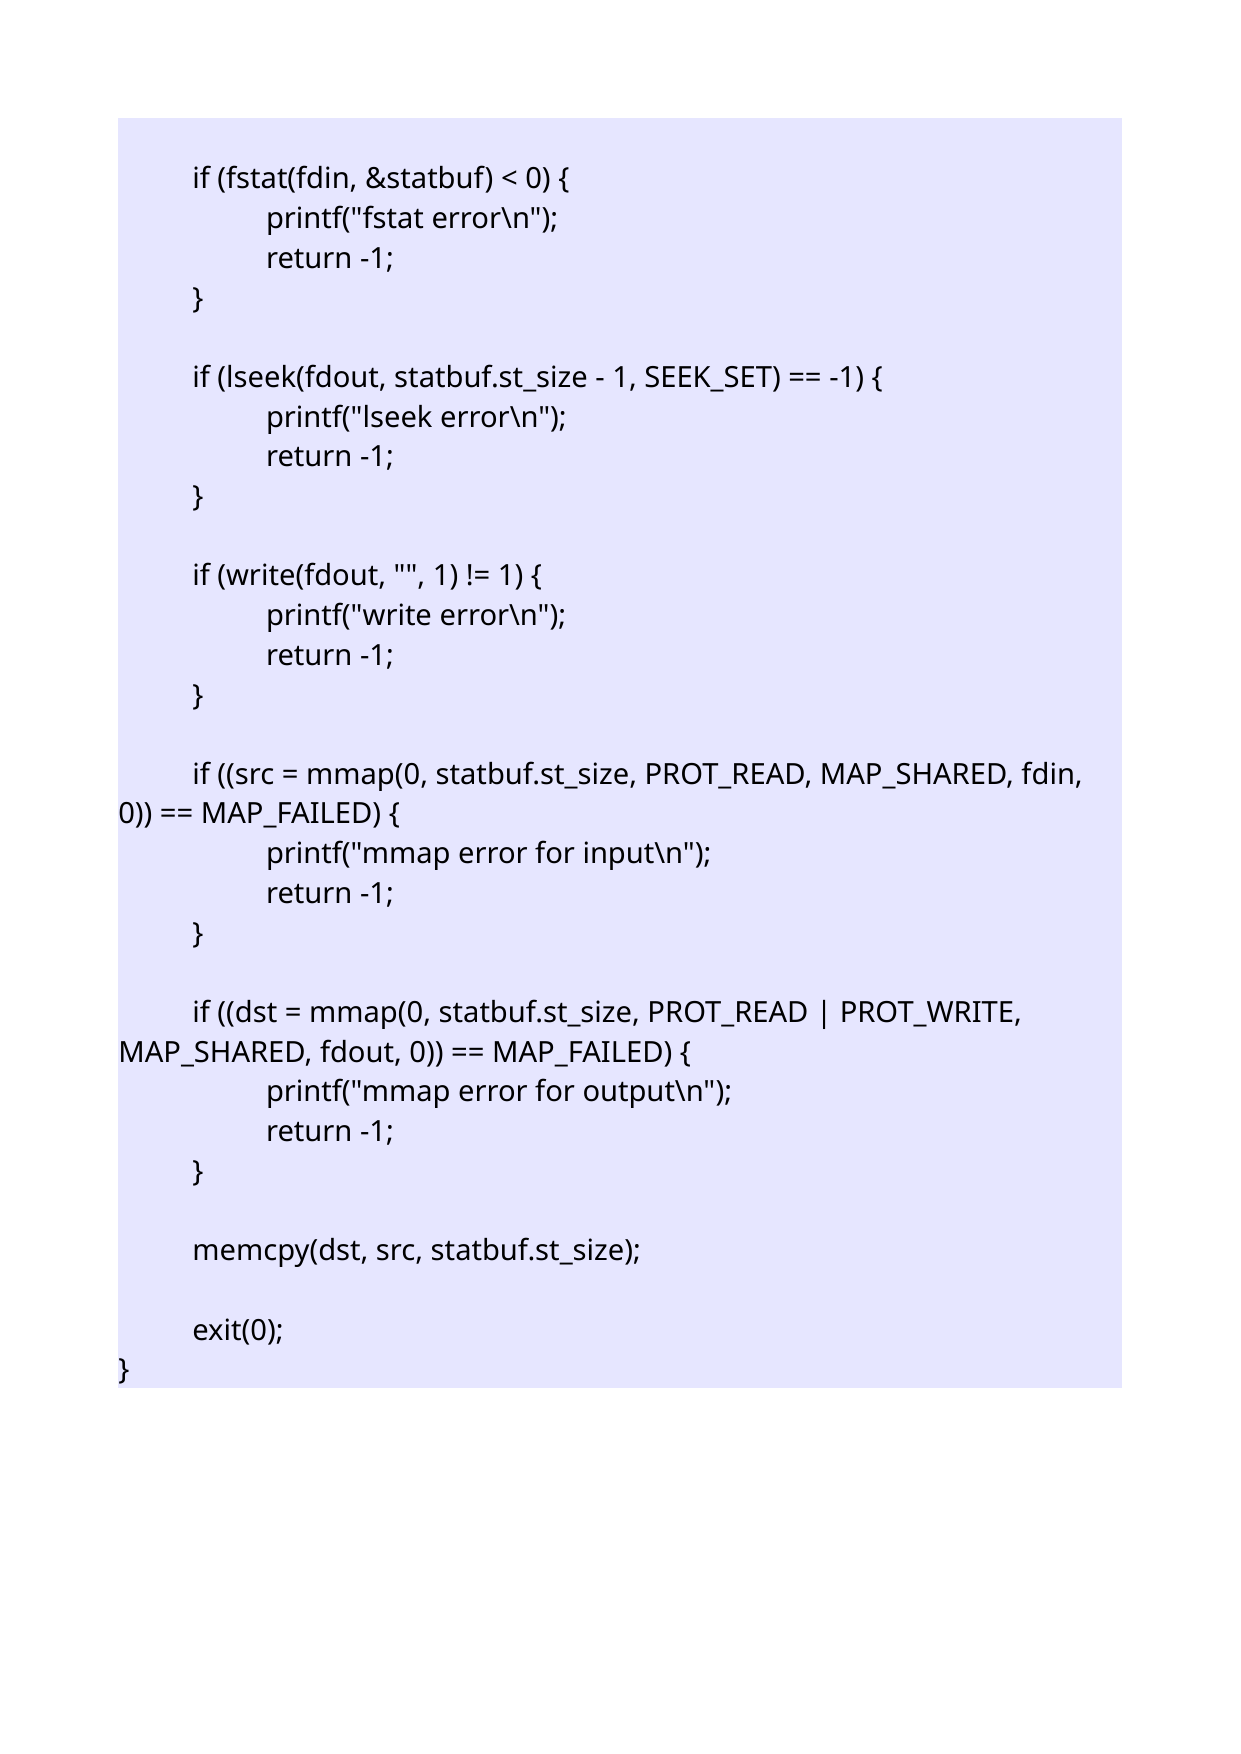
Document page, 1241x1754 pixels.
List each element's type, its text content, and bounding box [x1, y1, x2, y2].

text printf("mmap error for output\n"); [118, 1071, 1122, 1110]
text return -1; [118, 436, 1122, 475]
text printf("mmap error for input\n"); [118, 832, 1122, 872]
text return -1; [118, 872, 1122, 912]
text return -1; [118, 237, 1122, 277]
text return -1; [118, 1110, 1122, 1150]
text } [118, 475, 1122, 515]
text if (lseek(fdout, statbuf.st_size - 1, SEEK_SET) == -1) { [118, 356, 1122, 396]
text memcpy(dst, src, statbuf.st_size); [118, 1229, 1122, 1269]
text } [118, 277, 1122, 317]
text return -1; [118, 634, 1122, 674]
text } [118, 1150, 1122, 1190]
text printf("write error\n"); [118, 594, 1122, 634]
text printf("lseek error\n"); [118, 396, 1122, 436]
text if (write(fdout, "", 1) != 1) { [118, 555, 1122, 594]
text } [118, 674, 1122, 713]
text } [118, 912, 1122, 952]
text if (fstat(fdin, &statbuf) < 0) { [118, 158, 1122, 197]
text if ((dst = mmap(0, statbuf.st_size, PROT_READ | PROT_WRITE, MAP_SHARED, fdout, 0)) == MAP_FAILED) { [118, 991, 1122, 1071]
text printf("fstat error\n"); [118, 197, 1122, 237]
text } [118, 1348, 1122, 1388]
text if ((src = mmap(0, statbuf.st_size, PROT_READ, MAP_SHARED, fdin, 0)) == MAP_FAILED) { [118, 753, 1122, 832]
text exit(0); [118, 1309, 1122, 1348]
